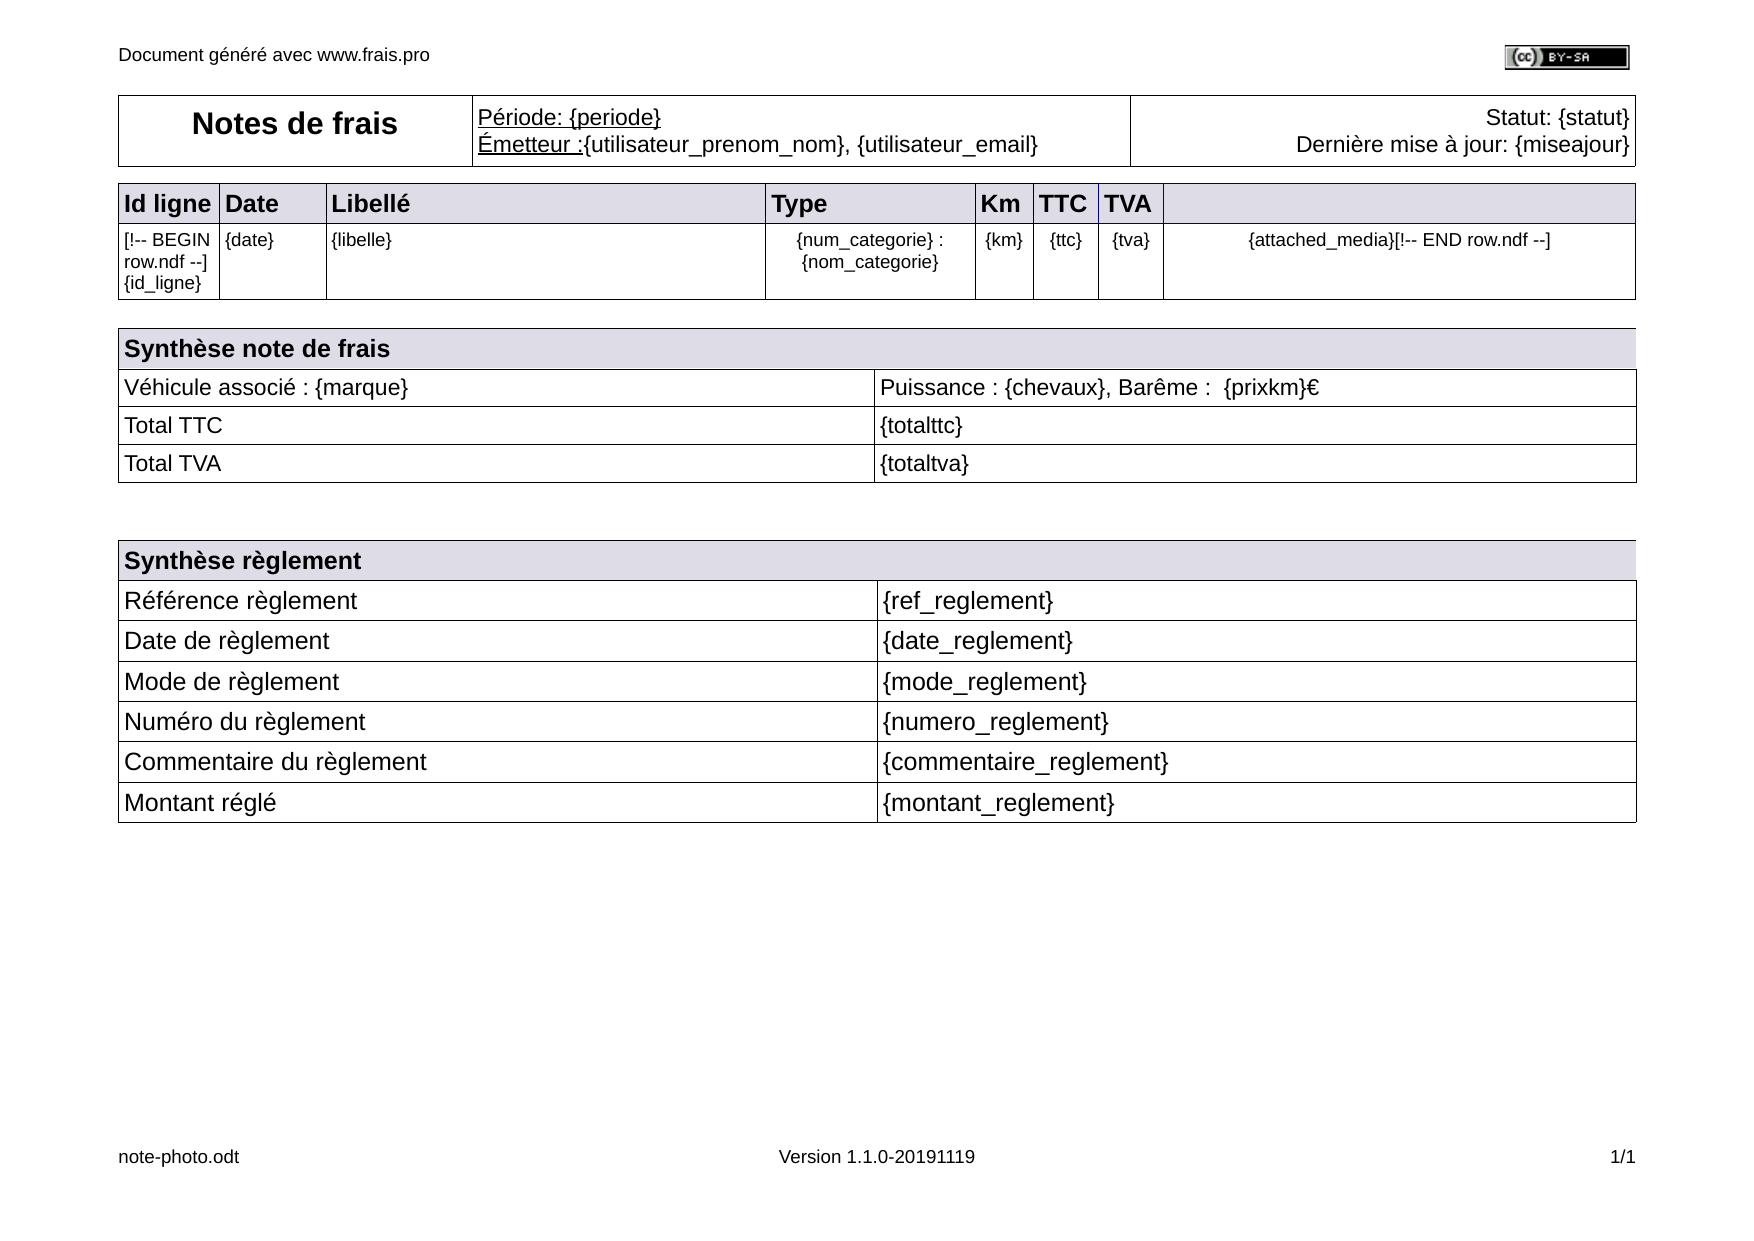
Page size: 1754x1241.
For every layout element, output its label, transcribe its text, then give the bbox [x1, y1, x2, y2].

table_header Date [220, 184, 326, 223]
table_header Type [766, 184, 975, 223]
table_cell Date de règlement [119, 621, 877, 661]
table_cell Commentaire du règlement [119, 742, 877, 782]
table_header TTC [1034, 184, 1098, 223]
table_cell {totaltva} [875, 445, 1636, 482]
table_cell {tva} [1099, 224, 1163, 299]
picture [1504, 45, 1630, 70]
table_cell {ref_reglement} [878, 581, 1636, 620]
table_cell Puissance : {chevaux}, Barême : {prixkm}€ [875, 370, 1636, 406]
table_cell {commentaire_reglement} [878, 742, 1636, 782]
table_header Libellé [327, 184, 765, 223]
table_header Notes de frais [119, 96, 472, 166]
table_header Synthèse note de frais [119, 329, 1636, 368]
table_cell {libelle} [327, 224, 765, 299]
table_cell Montant réglé [119, 783, 877, 822]
table_cell {attached_media}[!-- END row.ndf --] [1164, 224, 1635, 299]
table_cell {montant_reglement} [878, 783, 1636, 822]
table_cell Véhicule associé : {marque} [119, 370, 874, 406]
table_header Période: {periode} Émetteur :{utilisateur_prenom_nom}, {utilisateur_email} [473, 96, 1130, 166]
table_header Statut: {statut} Dernière mise à jour: {miseajour} [1131, 96, 1635, 166]
table_cell Total TTC [119, 407, 874, 444]
table_cell [!-- BEGIN row.ndf --]{id_ligne} [119, 224, 219, 299]
table_cell {km} [976, 224, 1033, 299]
table_cell Total TVA [119, 445, 874, 482]
table_cell Mode de règlement [119, 662, 877, 701]
table_cell Référence règlement [119, 581, 877, 620]
table_header TVA [1099, 184, 1163, 223]
table_header Km [976, 184, 1033, 223]
table_header Synthèse règlement [119, 541, 1636, 580]
table_cell {date_reglement} [878, 621, 1636, 661]
table_cell Numéro du règlement [119, 702, 877, 741]
table_cell {totalttc} [875, 407, 1636, 444]
table_cell {date} [220, 224, 326, 299]
table_header [1164, 184, 1635, 223]
table_cell {ttc} [1034, 224, 1098, 299]
table_cell {mode_reglement} [878, 662, 1636, 701]
table_cell {numero_reglement} [878, 702, 1636, 741]
table_cell {num_categorie} : {nom_categorie} [766, 224, 975, 299]
table_header Id ligne [119, 184, 219, 223]
